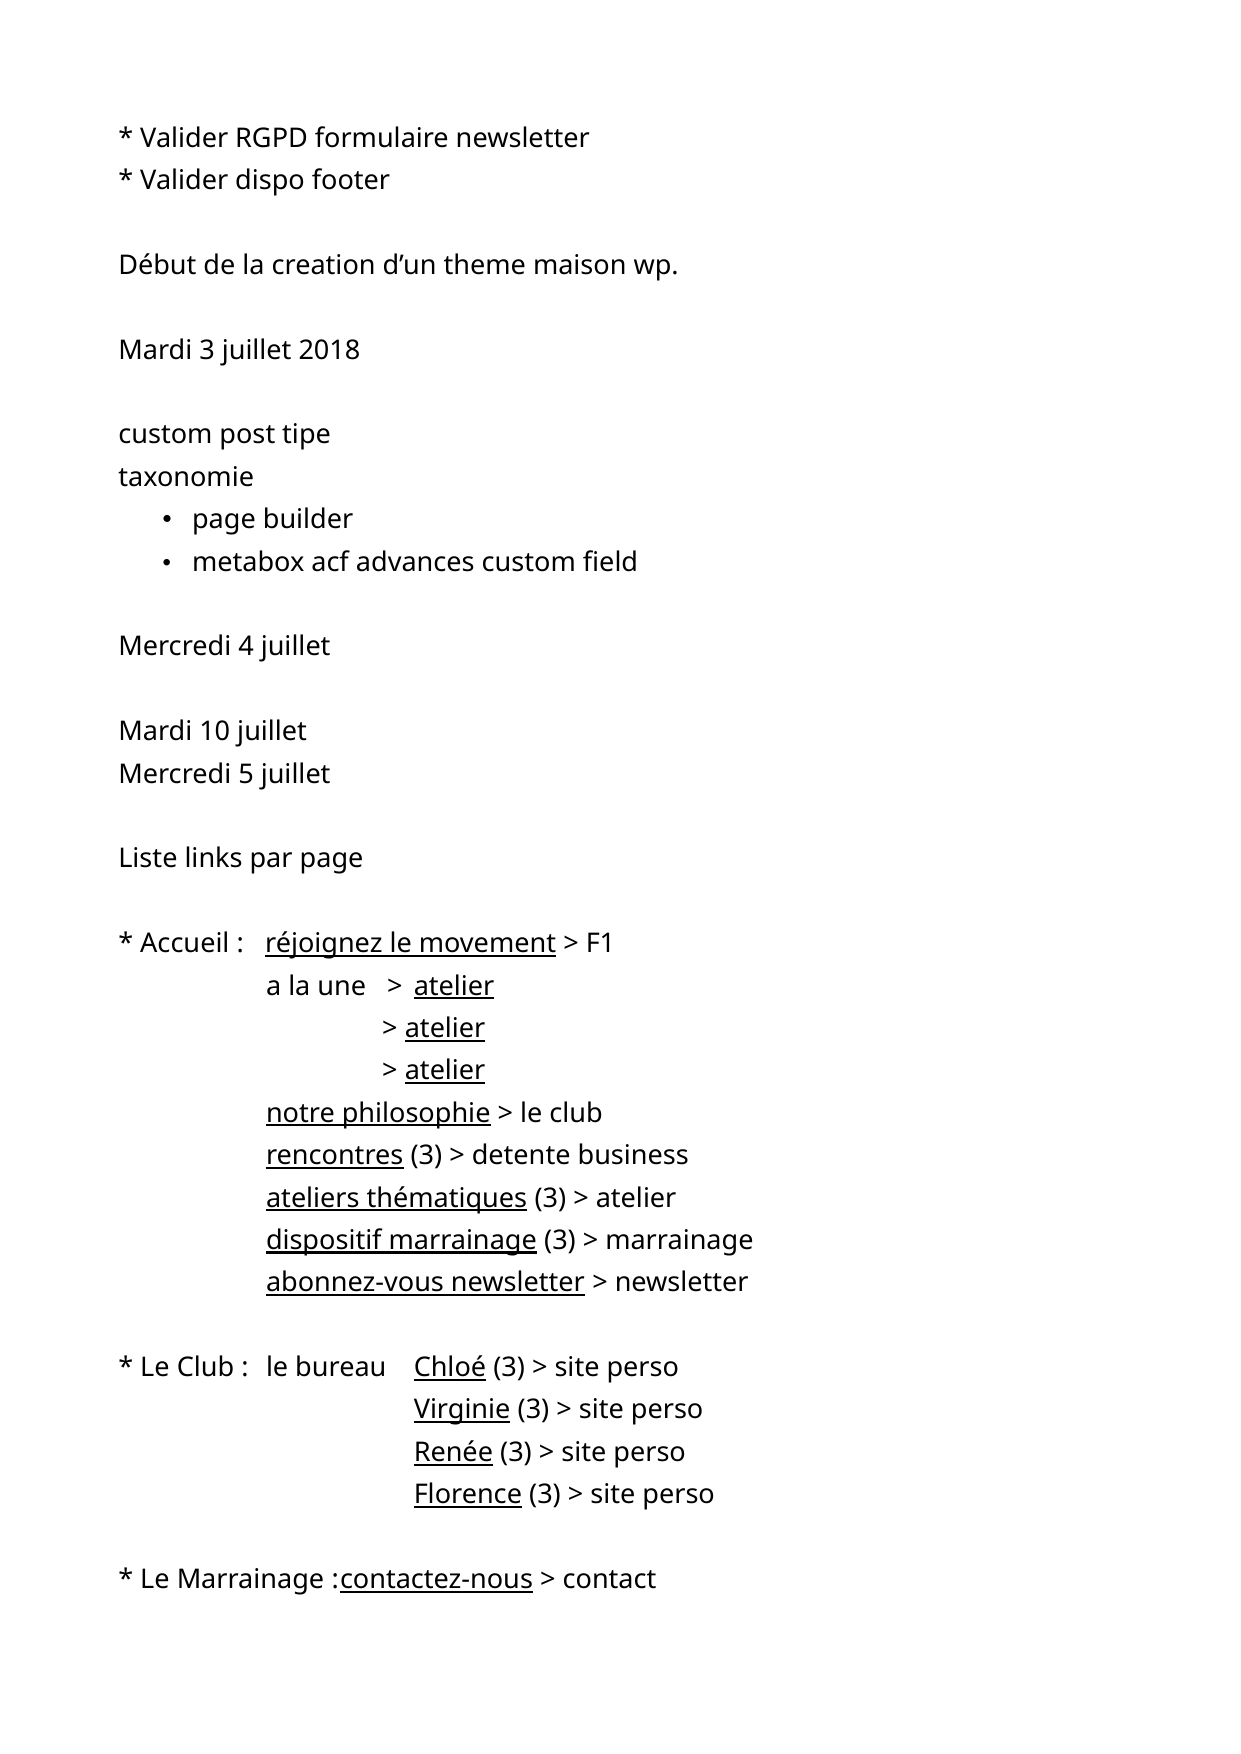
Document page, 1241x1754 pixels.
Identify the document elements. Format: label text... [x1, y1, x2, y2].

text notre philosophie > le club [118, 1093, 1122, 1130]
text abonnez-vous newsletter > newsletter [118, 1263, 1122, 1300]
text Mardi 3 juillet 2018 [118, 330, 1122, 367]
text Mercredi 5 juillet [118, 754, 1122, 791]
text Liste links par page [118, 839, 1122, 876]
text Début de la creation d’un theme maison wp. [118, 245, 1122, 282]
text Mercredi 4 juillet [118, 627, 1122, 664]
text Renée (3) > site perso [118, 1432, 1122, 1469]
text * Le Marrainage : contactez-nous > contact [118, 1559, 1122, 1596]
text * Le Club : le bureau Chloé (3) > site perso [118, 1348, 1122, 1384]
text * Accueil : réjoignez le movement > F1 [118, 924, 1122, 961]
text * Valider dispo footer [118, 161, 1122, 197]
list page builder [162, 500, 1122, 537]
text > atelier [118, 1008, 1122, 1045]
text Virginie (3) > site perso [118, 1390, 1122, 1427]
text ateliers thématiques (3) > atelier [118, 1178, 1122, 1215]
text a la une > atelier [118, 966, 1122, 1003]
text custom post tipe [118, 415, 1122, 452]
text * Valider RGPD formulaire newsletter [118, 118, 1122, 155]
text Florence (3) > site perso [118, 1475, 1122, 1512]
text > atelier [118, 1051, 1122, 1088]
text dispositif marrainage (3) > marrainage [118, 1220, 1122, 1257]
text rencontres (3) > detente business [118, 1136, 1122, 1172]
text taxonomie [118, 457, 1122, 494]
list metabox acf advances custom field [162, 542, 1122, 579]
text Mardi 10 juillet [118, 712, 1122, 748]
